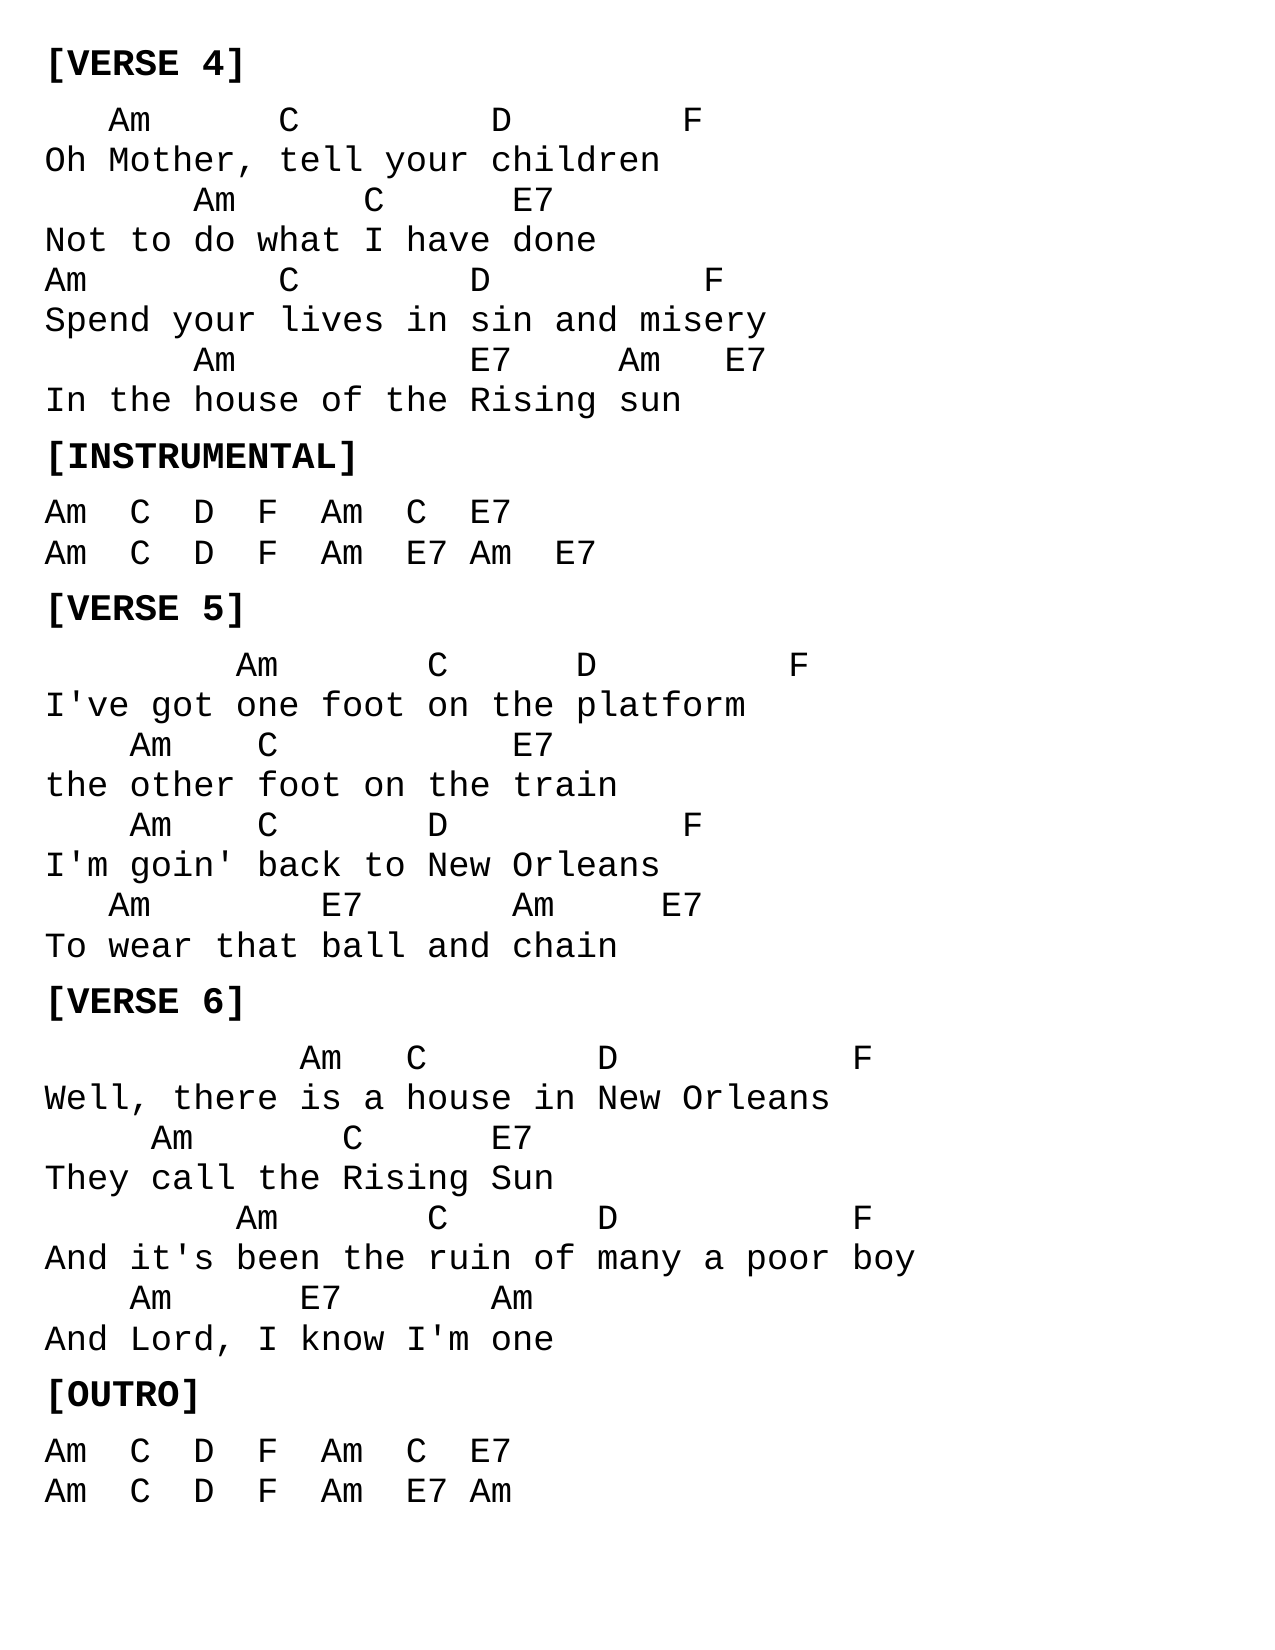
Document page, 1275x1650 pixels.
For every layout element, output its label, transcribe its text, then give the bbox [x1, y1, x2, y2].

text Am C E7 [44, 727, 1231, 767]
text Not to do what I have done [44, 222, 1231, 262]
text Am C E7 [44, 1120, 1231, 1160]
text Well, there is a house in New Orleans [44, 1080, 1231, 1120]
text Am C D F Am E7 Am [44, 1473, 1231, 1513]
subtitle [VERSE 5] [44, 589, 1231, 632]
text Am C D F [44, 262, 1231, 302]
text the other foot on the train [44, 767, 1231, 807]
text Am C D F Am C E7 [44, 1433, 1231, 1473]
text Am E7 Am E7 [44, 887, 1231, 927]
text Am C D F [44, 647, 1231, 687]
text Am C D F [44, 102, 1231, 142]
subtitle [INSTRUMENTAL] [44, 437, 1231, 480]
text I'm goin' back to New Orleans [44, 847, 1231, 887]
text They call the Rising Sun [44, 1160, 1231, 1200]
text Am C E7 [44, 182, 1231, 222]
subtitle [VERSE 6] [44, 982, 1231, 1025]
text Am E7 Am E7 [44, 342, 1231, 382]
text Am C D F [44, 1040, 1231, 1080]
text Am C D F Am C E7 [44, 494, 1231, 534]
subtitle [OUTRO] [44, 1375, 1231, 1418]
text Oh Mother, tell your children [44, 142, 1231, 182]
text Am C D F [44, 1200, 1231, 1240]
text And Lord, I know I'm one [44, 1320, 1231, 1361]
text Am E7 Am [44, 1280, 1231, 1320]
text In the house of the Rising sun [44, 382, 1231, 422]
subtitle [VERSE 4] [44, 44, 1231, 87]
text Spend your lives in sin and misery [44, 302, 1231, 342]
text And it's been the ruin of many a poor boy [44, 1240, 1231, 1280]
text I've got one foot on the platform [44, 687, 1231, 727]
text Am C D F [44, 807, 1231, 847]
text Am C D F Am E7 Am E7 [44, 534, 1231, 575]
text To wear that ball and chain [44, 927, 1231, 968]
